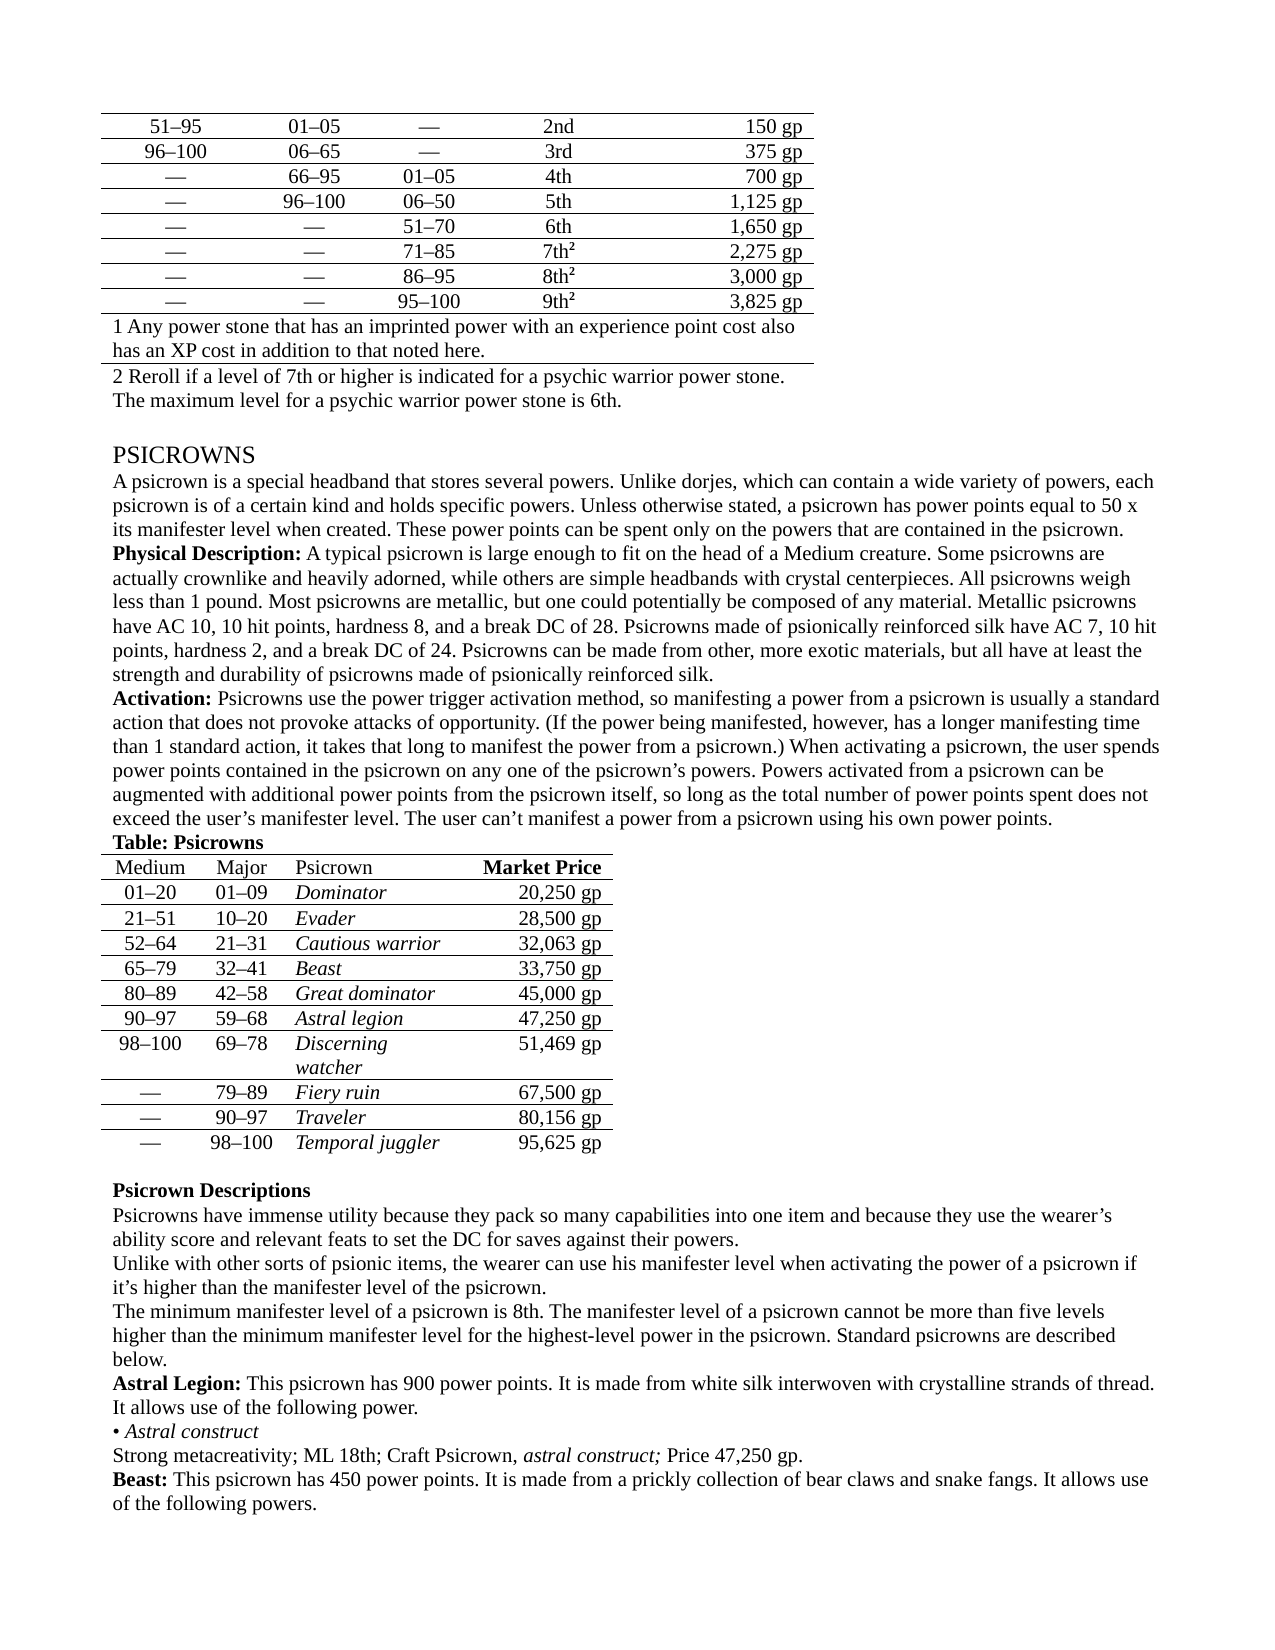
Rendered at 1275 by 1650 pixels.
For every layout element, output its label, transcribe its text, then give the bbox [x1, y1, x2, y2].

table_cell 90–97 [199, 1105, 284, 1129]
table_cell Evader [284, 905, 471, 929]
table_cell 28,500 gp [471, 905, 613, 929]
table_cell — [101, 214, 250, 238]
subtitle Psicrown Descriptions [112, 1178, 1162, 1202]
text Psicrowns have immense utility because they pack so many capabilities into one item and because they use the wearer’s ability score and relevant feats to set the DC for saves against their powers. [112, 1202, 1162, 1251]
table_cell 98–100 [101, 1031, 199, 1079]
table_cell 20,250 gp [471, 880, 613, 904]
text Physical Description: A typical psicrown is large enough to fit on the head of a Medium creature. Some psicrowns are actually crownlike and heavily adorned, while others are simple headbands with crystal centerpieces. All psicrowns weigh less than 1 pound. Most psicrowns are metallic, but one could potentially be composed of any material. Metallic psicrowns have AC 10, 10 hit points, hardness 8, and a break DC of 28. Psicrowns made of psionically reinforced silk have AC 7, 10 hit points, hardness 2, and a break DC of 24. Psicrowns can be made from other, more exotic materials, but all have at least the strength and durability of psicrowns made of psionically reinforced silk. [112, 541, 1162, 686]
table_cell 33,750 gp [471, 956, 613, 980]
table_cell — [378, 139, 479, 163]
table_cell 06–65 [250, 139, 378, 163]
table_cell 52–64 [101, 931, 199, 954]
table_cell 51–70 [378, 214, 479, 238]
table_cell 01–05 [250, 114, 378, 138]
table_cell — [378, 114, 479, 138]
text PSICROWNS [112, 440, 1162, 469]
table_cell — [101, 264, 250, 288]
table_cell 3,000 gp [638, 264, 813, 288]
table_cell 51–95 [101, 114, 250, 138]
table_cell Medium [101, 855, 199, 879]
table_cell 66–95 [250, 164, 378, 188]
table_cell Astral legion [284, 1006, 471, 1030]
table_cell 80,156 gp [471, 1105, 613, 1129]
table_cell 69–78 [199, 1031, 284, 1079]
table_cell 71–85 [378, 239, 479, 263]
table_cell 86–95 [378, 264, 479, 288]
text Activation: Psicrowns use the power trigger activation method, so manifesting a power from a psicrown is usually a standard action that does not provoke attacks of opportunity. (If the power being manifested, however, has a longer manifesting time than 1 standard action, it takes that long to manifest the power from a psicrown.) When activating a psicrown, the user spends power points contained in the psicrown on any one of the psicrown’s powers. Powers activated from a psicrown can be augmented with additional power points from the psicrown itself, so long as the total number of power points spent does not exceed the user’s manifester level. The user can’t manifest a power from a psicrown using his own power points. [112, 686, 1162, 830]
table_cell 2,275 gp [638, 239, 813, 263]
table_cell 700 gp [638, 164, 813, 188]
table_cell — [101, 1105, 199, 1129]
table_cell Temporal juggler [284, 1130, 471, 1154]
text Unlike with other sorts of psionic items, the wearer can use his manifester level when activating the power of a psicrown if it’s higher than the manifester level of the psicrown. [112, 1251, 1162, 1299]
table_cell 67,500 gp [471, 1080, 613, 1104]
table_cell Psicrown [284, 855, 471, 879]
table_cell 4th [479, 164, 638, 188]
table_cell — [101, 239, 250, 263]
table_cell 2nd [479, 114, 638, 138]
table_cell Fiery ruin [284, 1080, 471, 1104]
table_cell 32–41 [199, 956, 284, 980]
table_cell Market Price [471, 855, 613, 879]
table_cell 01–05 [378, 164, 479, 188]
table_cell Cautious warrior [284, 931, 471, 954]
table_cell 01–09 [199, 880, 284, 904]
table_cell 95–100 [378, 289, 479, 313]
table_cell 47,250 gp [471, 1006, 613, 1030]
table_cell 96–100 [250, 189, 378, 213]
table_cell — [250, 264, 378, 288]
table_cell 90–97 [101, 1006, 199, 1030]
table_cell 6th [479, 214, 638, 238]
table_cell 7th2 [479, 239, 638, 263]
table_cell 9th2 [479, 289, 638, 313]
text Strong metacreativity; ML 18th; Craft Psicrown, astral construct; Price 47,250 gp. [112, 1443, 1162, 1467]
table_cell Traveler [284, 1105, 471, 1129]
table_cell 5th [479, 189, 638, 213]
table_cell 3rd [479, 139, 638, 163]
table_header Table: Psicrowns [101, 830, 613, 854]
table_cell 375 gp [638, 139, 813, 163]
table_cell 10–20 [199, 905, 284, 929]
text Beast: This psicrown has 450 power points. It is made from a prickly collection of bear claws and snake fangs. It allows use of the following powers. [112, 1467, 1162, 1515]
table_cell 1,650 gp [638, 214, 813, 238]
table_cell 06–50 [378, 189, 479, 213]
text • Astral construct [112, 1419, 1162, 1443]
table_cell — [250, 239, 378, 263]
text A psicrown is a special headband that stores several powers. Unlike dorjes, which can contain a wide variety of powers, each psicrown is of a certain kind and holds specific powers. Unless otherwise stated, a psicrown has power points equal to 50 x its manifester level when created. These power points can be spent only on the powers that are contained in the psicrown. [112, 469, 1162, 541]
table_cell 80–89 [101, 981, 199, 1005]
table_cell — [101, 189, 250, 213]
table_cell 96–100 [101, 139, 250, 163]
table_cell — [101, 1130, 199, 1154]
table_cell 45,000 gp [471, 981, 613, 1005]
table_cell 98–100 [199, 1130, 284, 1154]
table_cell 150 gp [638, 114, 813, 138]
table_cell — [250, 214, 378, 238]
table_cell 21–31 [199, 931, 284, 954]
table_cell Dominator [284, 880, 471, 904]
table_cell 65–79 [101, 956, 199, 980]
table_cell Major [199, 855, 284, 879]
table_cell 42–58 [199, 981, 284, 1005]
text The minimum manifester level of a psicrown is 8th. The manifester level of a psicrown cannot be more than five levels higher than the minimum manifester level for the highest-level power in the psicrown. Standard psicrowns are described below. [112, 1299, 1162, 1371]
table_cell — [101, 1080, 199, 1104]
table_cell — [101, 164, 250, 188]
table_cell Discerning watcher [284, 1031, 471, 1079]
table_cell 1 Any power stone that has an imprinted power with an experience point cost also has an XP cost in addition to that noted here. [101, 314, 813, 362]
table_cell 95,625 gp [471, 1130, 613, 1154]
table_cell 2 Reroll if a level of 7th or higher is indicated for a psychic warrior power stone. The maximum level for a psychic warrior power stone is 6th. [101, 364, 813, 412]
table_cell 1,125 gp [638, 189, 813, 213]
table_cell 32,063 gp [471, 931, 613, 954]
text Astral Legion: This psicrown has 900 power points. It is made from white silk interwoven with crystalline strands of thread. It allows use of the following power. [112, 1371, 1162, 1419]
table_cell — [250, 289, 378, 313]
table_cell 8th2 [479, 264, 638, 288]
table_cell 79–89 [199, 1080, 284, 1104]
table_cell Beast [284, 956, 471, 980]
table_cell 51,469 gp [471, 1031, 613, 1079]
table_cell 59–68 [199, 1006, 284, 1030]
table_cell Great dominator [284, 981, 471, 1005]
table_cell 21–51 [101, 905, 199, 929]
table_cell 3,825 gp [638, 289, 813, 313]
table_cell — [101, 289, 250, 313]
table_cell 01–20 [101, 880, 199, 904]
